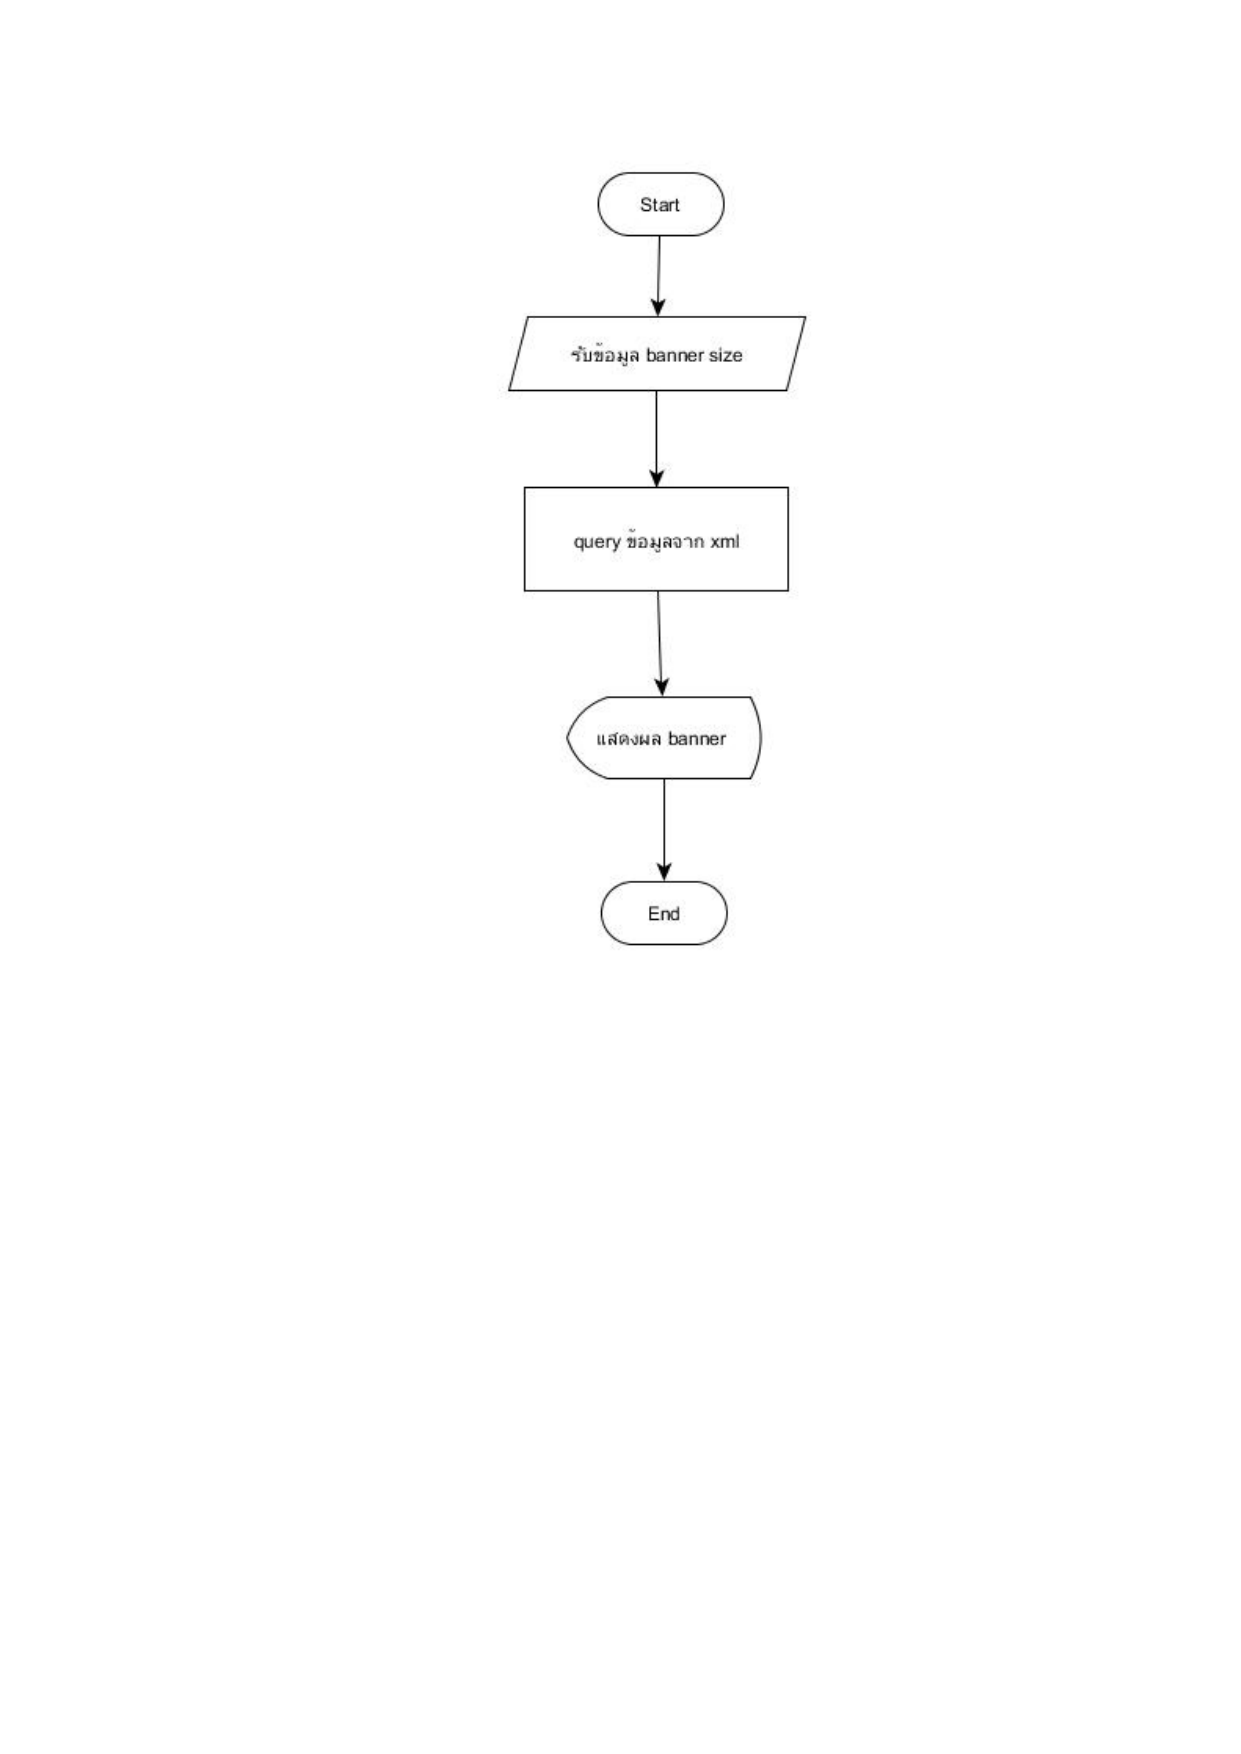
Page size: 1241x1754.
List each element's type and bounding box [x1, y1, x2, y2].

picture [485, 150, 830, 969]
